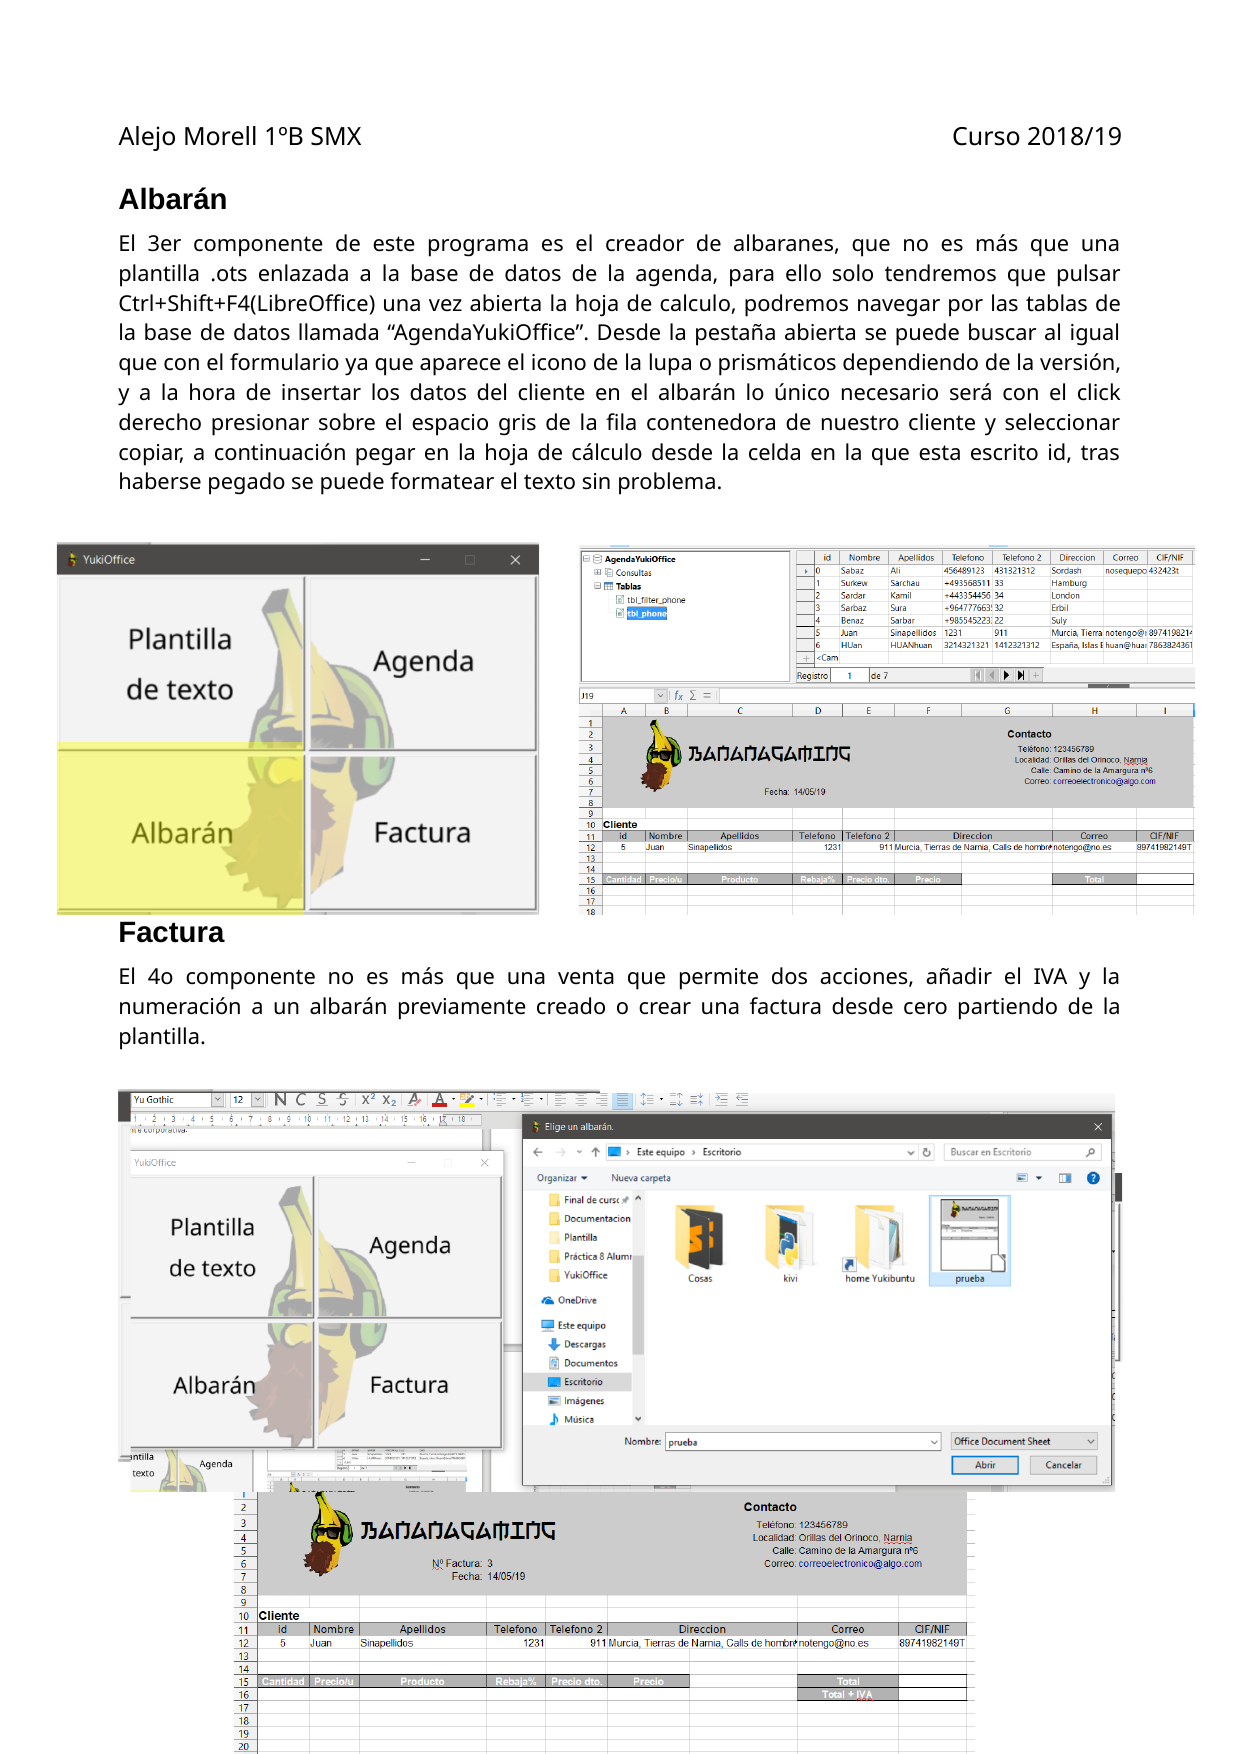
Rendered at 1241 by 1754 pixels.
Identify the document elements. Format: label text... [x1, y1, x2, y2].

text El 4o componente no es más que una venta que permite dos acciones, añadir el IVA y la numeración a un albarán previamente creado o crear una factura desde cero partiendo de la plantilla. [118, 961, 1122, 1050]
subtitle Albarán [118, 182, 1122, 215]
picture [56, 542, 540, 915]
picture [579, 545, 1196, 915]
picture [118, 1089, 1123, 1754]
text El 3er componente de este programa es el creador de albaranes, que no es más que una plantilla .ots enlazada a la base de datos de la agenda, para ello solo tendremos que pulsar Ctrl+Shift+F4(LibreOffice) una vez abierta la hoja de calculo, podremos navegar por las tablas de la base de datos llamada “AgendaYukiOffice”. Desde la pestaña abierta se puede buscar al igual que con el formulario ya que aparece el icono de la lupa o prismáticos dependiendo de la versión, y a la hora de insertar los datos del cliente en el albarán lo único necesario será con el click derecho presionar sobre el espacio gris de la fila contenedora de nuestro cliente y seleccionar copiar, a continuación pegar en la hoja de cálculo desde la celda en la que esta escrito id, tras haberse pegado se puede formatear el texto sin problema. [118, 228, 1122, 496]
subtitle Factura [118, 565, 1122, 948]
